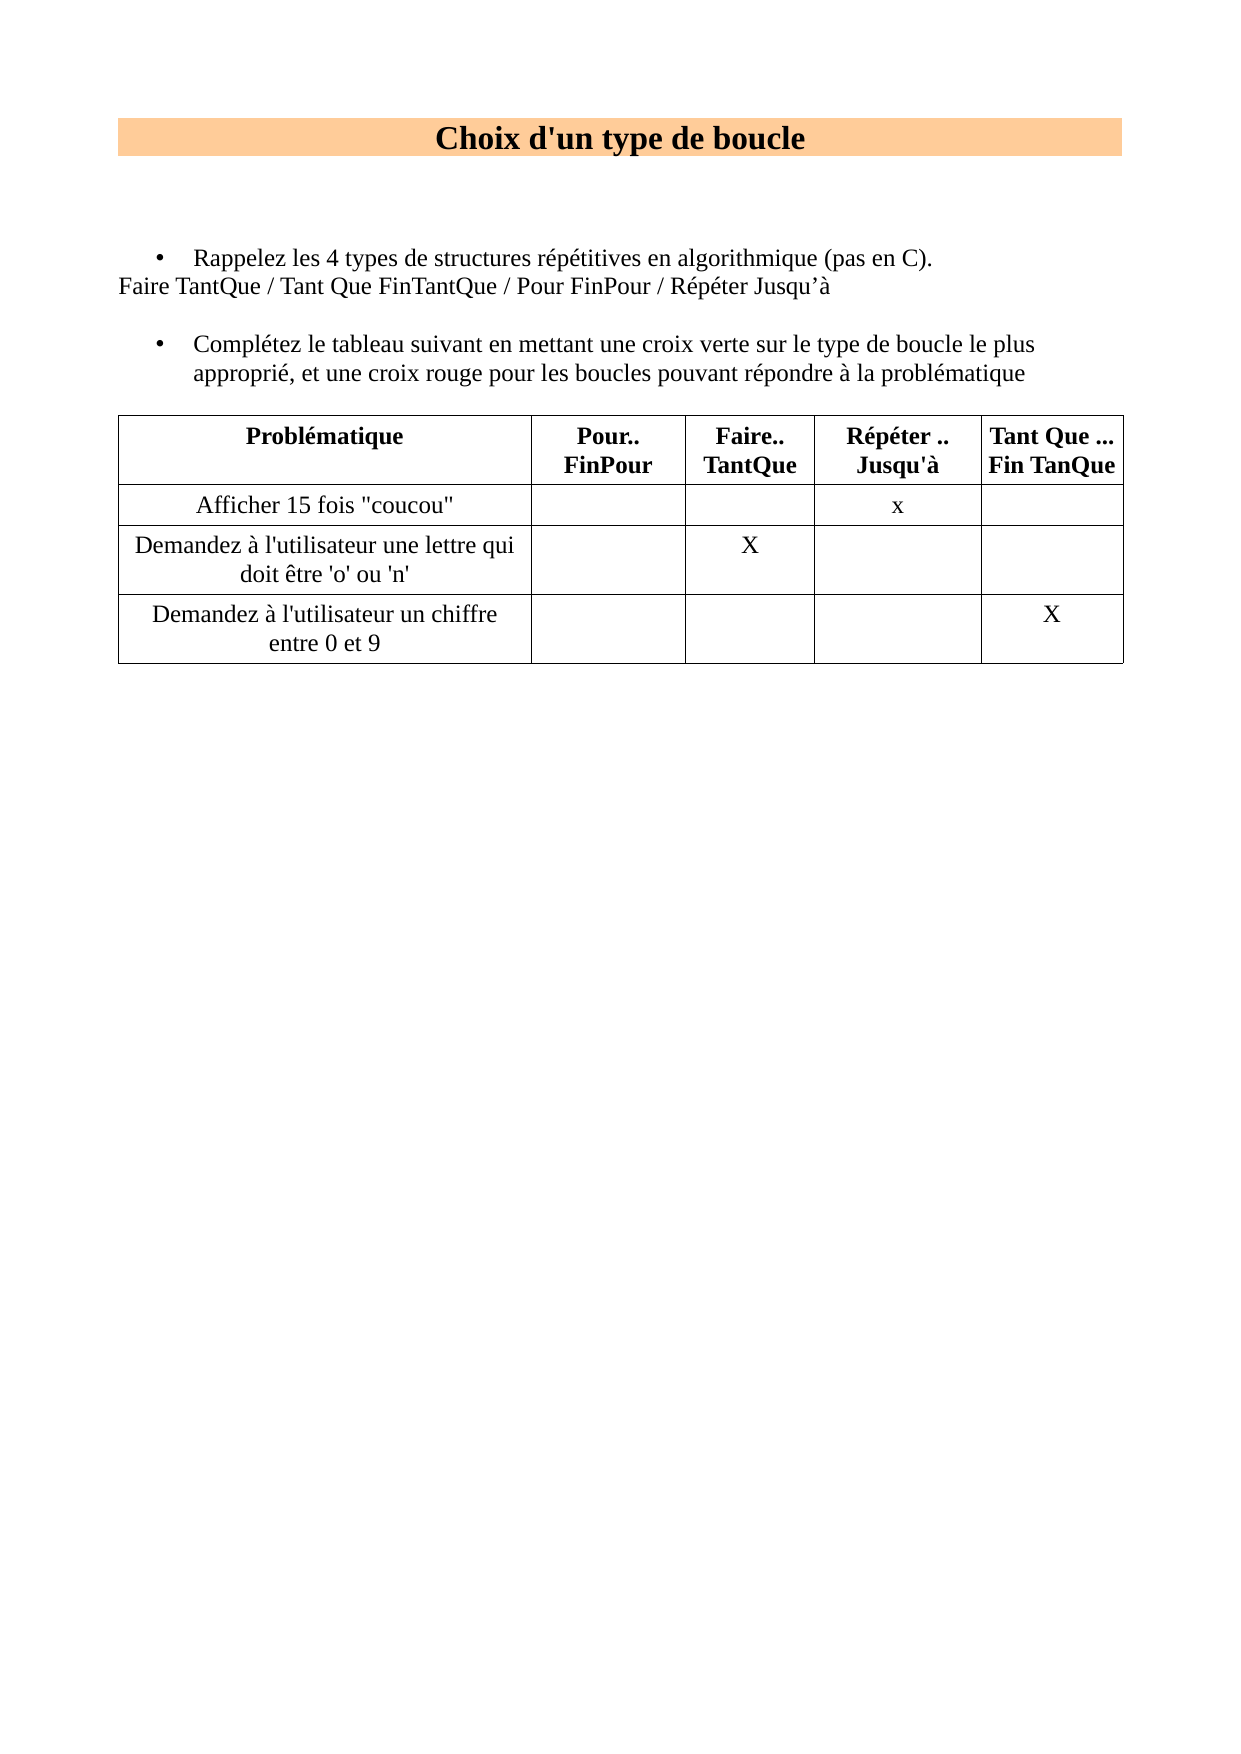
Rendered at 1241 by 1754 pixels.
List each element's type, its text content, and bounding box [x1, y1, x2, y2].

table_header Problématique [119, 416, 531, 484]
table_cell x [815, 485, 981, 524]
list Rappelez les 4 types de structures répétitives en algorithmique (pas en C). [156, 243, 1122, 271]
table_header Faire.. TantQue [686, 416, 814, 484]
table_cell Demandez à l'utilisateur une lettre qui doit être 'o' ou 'n' [119, 526, 531, 594]
table_cell X [982, 595, 1123, 663]
table_cell [982, 526, 1123, 594]
table_cell Afficher 15 fois "coucou" [119, 485, 531, 524]
table_cell X [686, 526, 814, 594]
list Complétez le tableau suivant en mettant une croix verte sur le type de boucle le plus approprié, et une croix rouge pour les boucles pouvant répondre à la problématique [156, 329, 1122, 386]
table_cell [686, 595, 814, 663]
text Choix d'un type de boucle [118, 118, 1122, 156]
table_cell [532, 485, 685, 524]
table_cell [532, 526, 685, 594]
table_cell [532, 595, 685, 663]
table_cell [982, 485, 1123, 524]
table_header Répéter .. Jusqu'à [815, 416, 981, 484]
table_header Pour.. FinPour [532, 416, 685, 484]
text Faire TantQue / Tant Que FinTantQue / Pour FinPour / Répéter Jusqu’à [118, 271, 1122, 300]
table_cell [815, 526, 981, 594]
table_cell Demandez à l'utilisateur un chiffre entre 0 et 9 [119, 595, 531, 663]
table_cell [686, 485, 814, 524]
table_header Tant Que ... Fin TanQue [982, 416, 1123, 484]
table_cell [815, 595, 981, 663]
